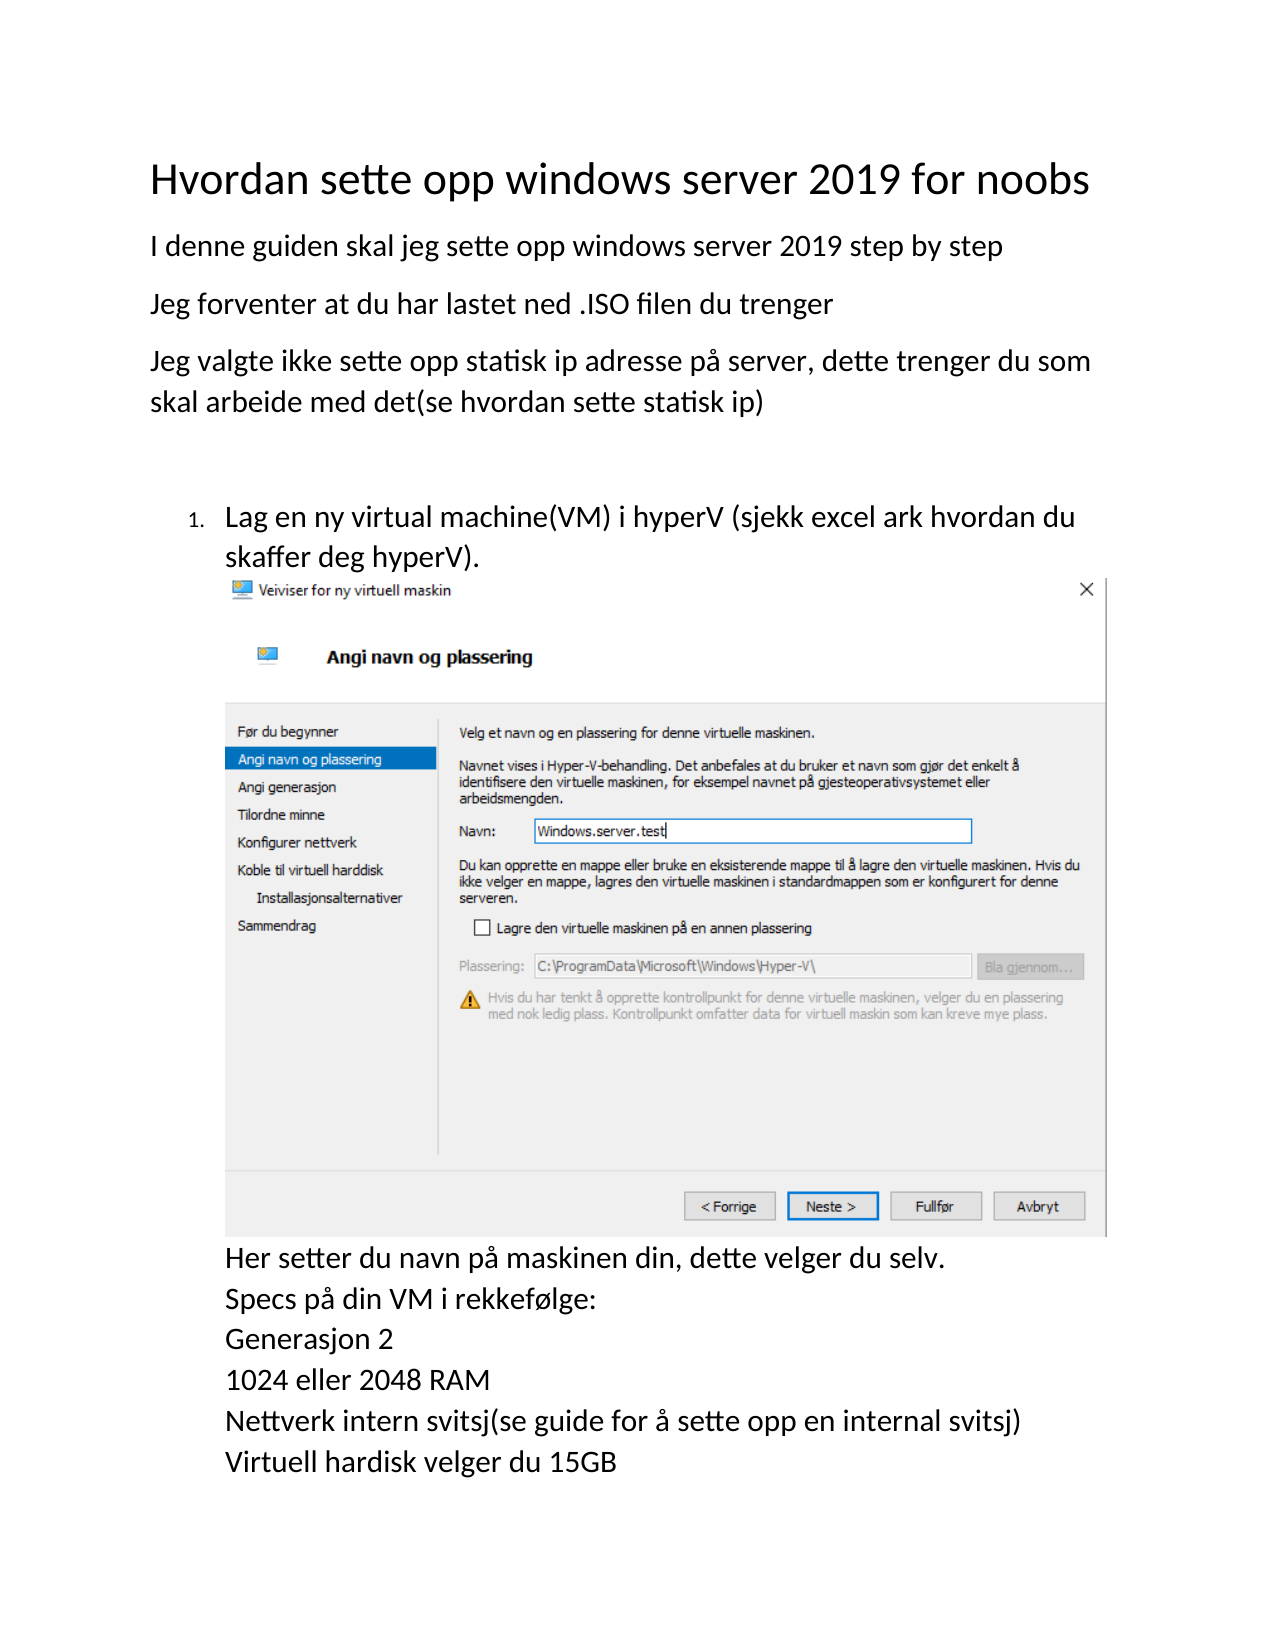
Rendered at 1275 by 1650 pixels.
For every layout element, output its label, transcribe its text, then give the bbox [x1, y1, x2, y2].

list Generasjon 2 1024 eller 2048 RAM [225, 1319, 1125, 1398]
text Jeg valgte ikke sette opp statisk ip adresse på server, dette trenger du som skal arbeide med det(se hvordan sette statisk ip) [150, 341, 1125, 420]
text I denne guiden skal jeg sette opp windows server 2019 step by step [150, 226, 1125, 264]
list Her setter du navn på maskinen din, dette velger du selv. Specs på din VM i rekkefølge: [225, 1238, 1125, 1317]
list Lag en ny virtual machine(VM) i hyperV (sjekk excel ark hvordan du skaffer deg hyperV). [187, 497, 1125, 1236]
list Virtuell hardisk velger du 15GB [225, 1442, 1125, 1480]
text Hvordan sette opp windows server 2019 for noobs [150, 150, 1125, 206]
list Nettverk intern svitsj(se guide for å sette opp en internal svitsj) [225, 1401, 1125, 1439]
text Jeg forventer at du har lastet ned .ISO filen du trenger [150, 284, 1125, 322]
